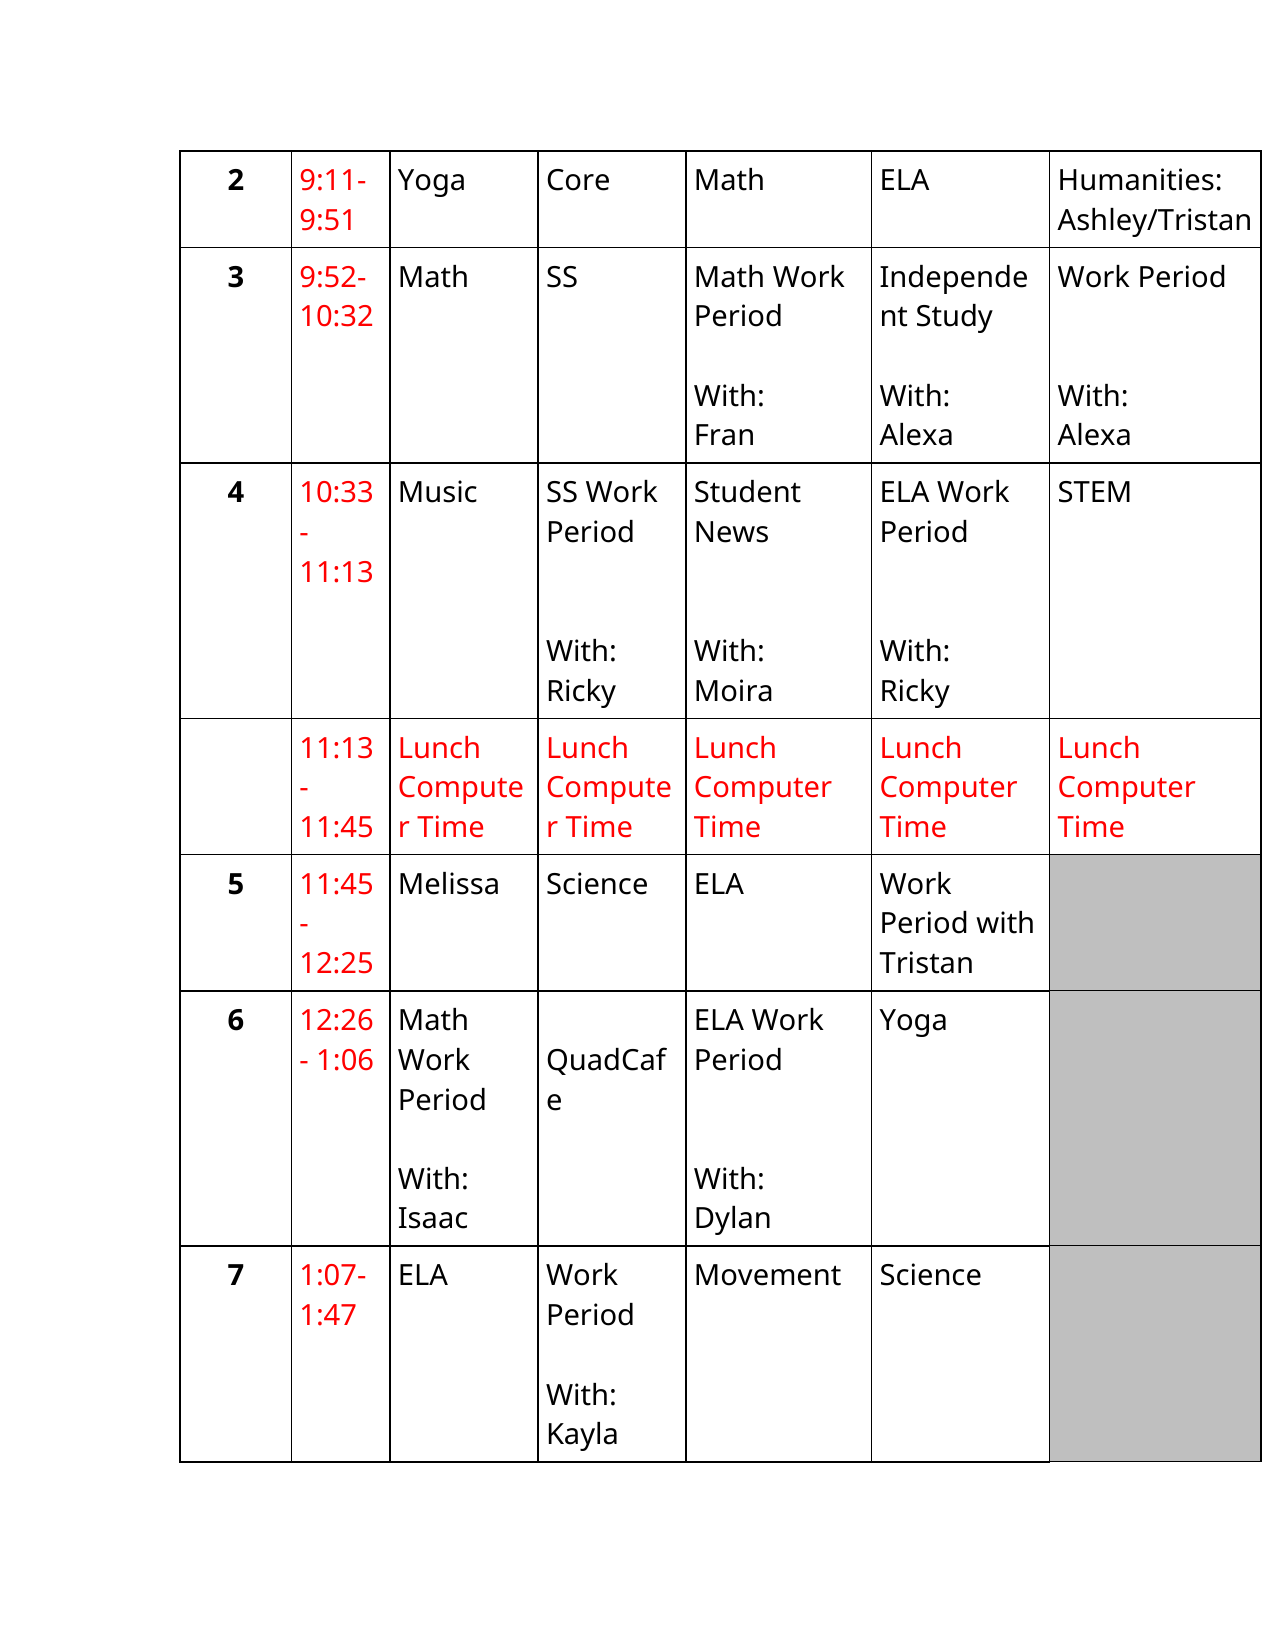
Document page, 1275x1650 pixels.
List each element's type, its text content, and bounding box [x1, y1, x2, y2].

table_cell Humanities: Ashley/Tristan [1050, 152, 1260, 247]
table_cell 9:11- 9:51 [292, 152, 389, 247]
table_cell 3 [181, 248, 291, 462]
table_cell 12:26- 1:06 [292, 992, 389, 1245]
table_cell 4 [181, 464, 291, 717]
table_cell ELA [391, 1247, 537, 1461]
table_cell Work Period With: Kayla [539, 1247, 685, 1461]
table_cell Lunch Computer Time [391, 719, 537, 854]
table_cell 5 [181, 855, 291, 990]
table_cell Yoga [872, 992, 1049, 1245]
table_cell Music [391, 464, 537, 717]
table_cell Lunch Computer Time [539, 719, 685, 854]
table_cell [1050, 855, 1260, 990]
table_cell Math [391, 248, 537, 462]
table_cell Math Work Period With: Fran [687, 248, 871, 462]
table_cell 11:13- 11:45 [292, 719, 389, 854]
table_cell 7 [181, 1247, 291, 1461]
table_cell Melissa [391, 855, 537, 990]
table_cell [1050, 1246, 1260, 1461]
table_cell 6 [181, 992, 291, 1245]
table_cell Movement [687, 1247, 871, 1461]
table_cell SS [539, 248, 685, 462]
table_cell Independent Study With: Alexa [872, 248, 1049, 462]
table_cell Science [539, 855, 685, 990]
table_cell QuadCafe [539, 992, 685, 1245]
table_cell Math Work Period With: Isaac [391, 992, 537, 1245]
table_cell [181, 719, 291, 854]
table_cell STEM [1050, 464, 1260, 717]
table_cell ELA Work Period With: Dylan [687, 992, 871, 1245]
table_cell Science [872, 1247, 1049, 1461]
table_cell Work Period With: Alexa [1050, 248, 1260, 462]
table_cell Lunch Computer Time [872, 719, 1049, 854]
table_cell ELA [872, 152, 1049, 247]
table_cell ELA Work Period With: Ricky [872, 464, 1049, 717]
table_cell ELA [687, 855, 871, 990]
table_cell 10:33- 11:13 [292, 464, 389, 717]
table_cell 1:07- 1:47 [292, 1247, 389, 1461]
table_cell 11:45- 12:25 [292, 855, 389, 990]
table_cell Core [539, 152, 685, 247]
table_cell 2 [181, 152, 291, 247]
table_cell Student News With: Moira [687, 464, 871, 717]
table_cell Yoga [391, 152, 537, 247]
table_cell [1050, 991, 1260, 1245]
table_cell Work Period with Tristan [872, 855, 1049, 990]
table_cell SS Work Period With: Ricky [539, 464, 685, 717]
table_cell Lunch Computer Time [687, 719, 871, 854]
table_cell 9:52- 10:32 [292, 248, 389, 462]
table_cell Lunch Computer Time [1050, 719, 1260, 854]
table_cell Math [687, 152, 871, 247]
